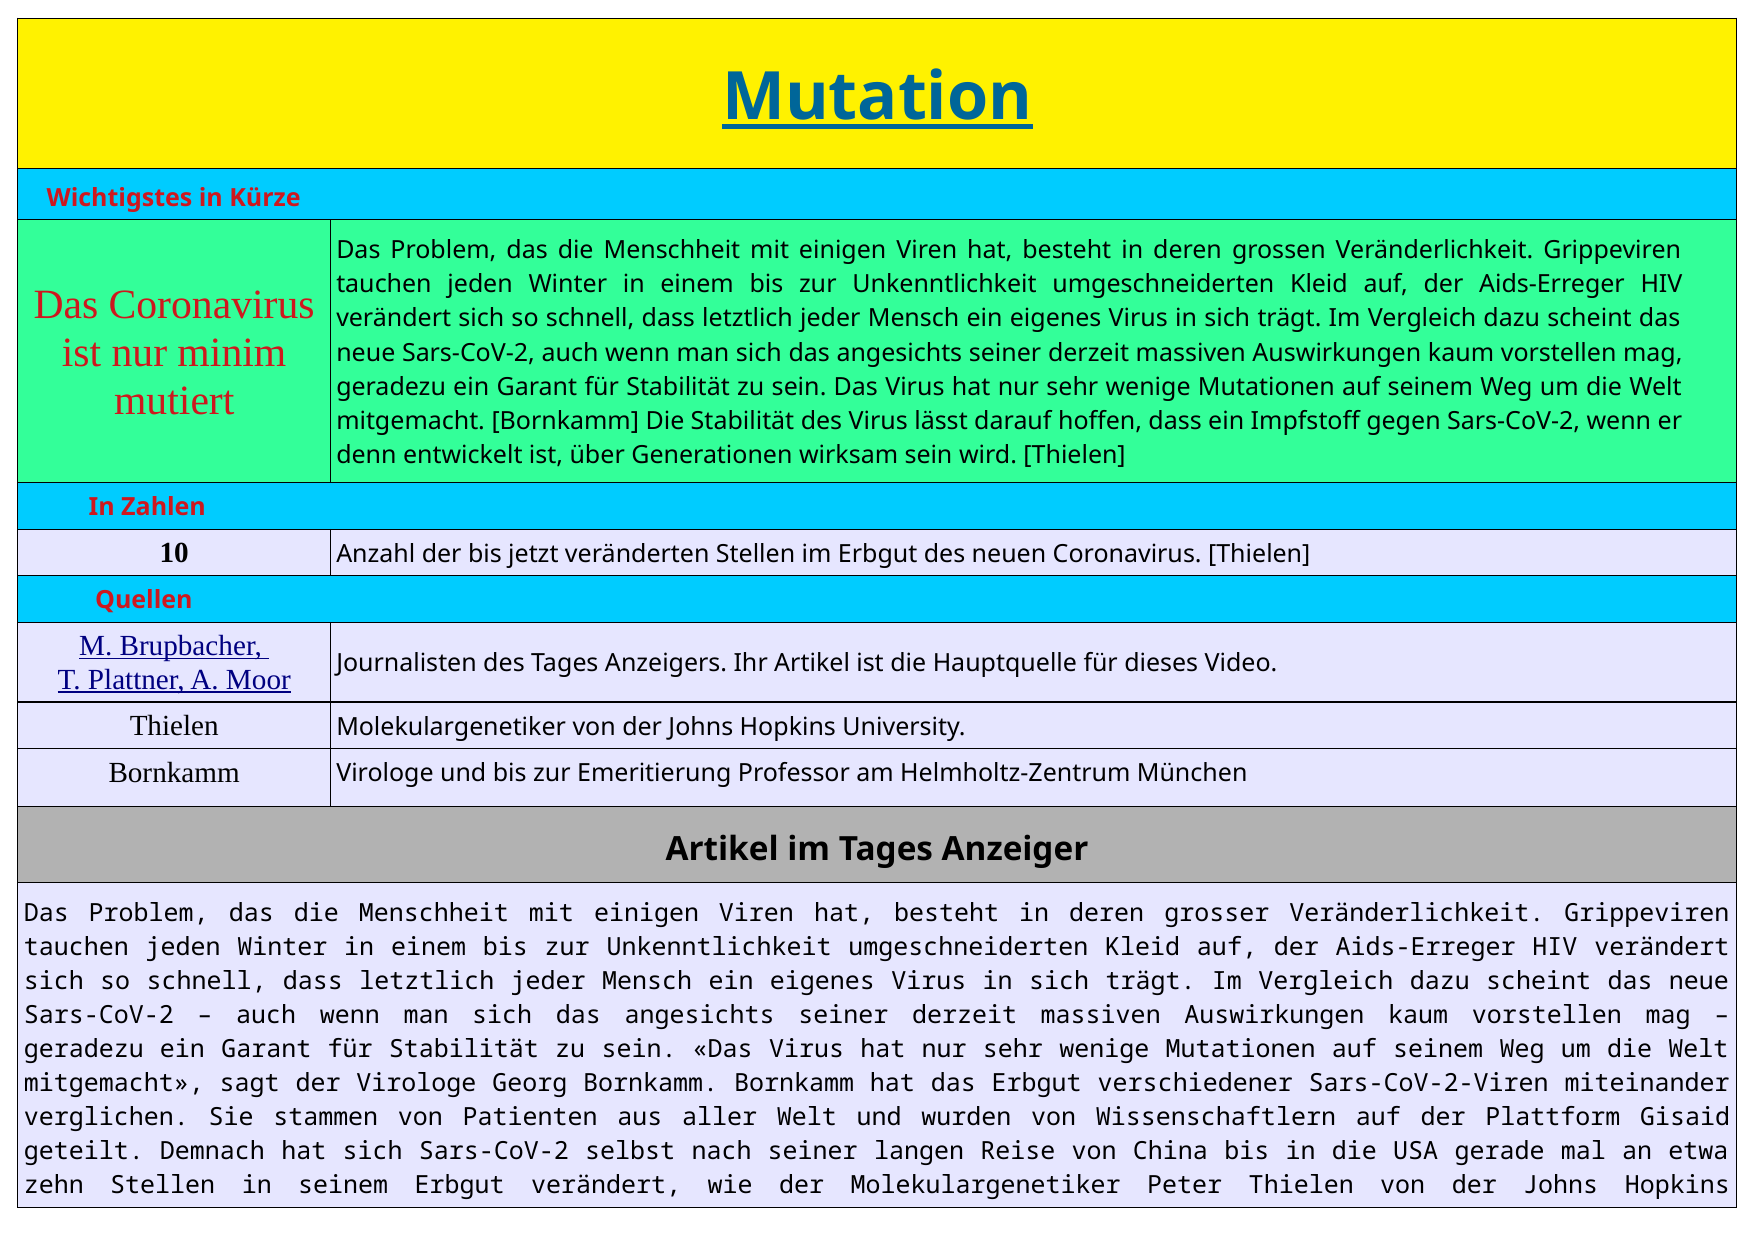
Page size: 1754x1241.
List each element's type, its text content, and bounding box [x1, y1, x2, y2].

table_cell Anzahl der bis jetzt veränderten Stellen im Erbgut des neuen Coronavirus. [Thielen] [331, 530, 1736, 575]
table_cell Das Problem, das die Menschheit mit einigen Viren hat, besteht in deren grosser Veränderlichkeit. Grippeviren tauchen jeden Winter in einem bis zur Unkenntlichkeit umgeschneiderten Kleid auf, der Aids-Erreger HIV verändert sich so schnell, dass letztlich jeder Mensch ein eigenes Virus in sich trägt. Im Vergleich dazu scheint das neue Sars-CoV-2 – auch wenn man sich das angesichts seiner derzeit massiven Auswirkungen kaum vorstellen mag – geradezu ein Garant für Stabilität zu sein. «Das Virus hat nur sehr wenige Mutationen auf seinem Weg um die Welt mitgemacht», sagt der Virologe Georg Bornkamm. Bornkamm hat das Erbgut verschiedener Sars-CoV-2-Viren miteinander verglichen. Sie stammen von Patienten aus aller Welt und wurden von Wissenschaftlern auf der Plattform Gisaid geteilt. Demnach hat sich Sars-CoV-2 selbst nach seiner langen Reise von China bis in die USA gerade mal an etwa zehn Stellen in seinem Erbgut verändert, wie der Molekulargenetiker Peter Thielen von der Johns Hopkins [18, 883, 1736, 1207]
table_cell In Zahlen [18, 483, 1736, 529]
table_cell Virologe und bis zur Emeritierung Professor am Helmholtz-Zentrum München [331, 749, 1736, 806]
table_cell M. Brupbacher, T. Plattner, A. Moor [18, 623, 330, 701]
table_cell Das Problem, das die Menschheit mit einigen Viren hat, besteht in deren grossen Veränderlichkeit. Grippeviren tauchen jeden Winter in einem bis zur Unkenntlichkeit umgeschneiderten Kleid auf, der Aids-Erreger HIV verändert sich so schnell, dass letztlich jeder Mensch ein eigenes Virus in sich trägt. Im Vergleich dazu scheint das neue Sars-CoV-2, auch wenn man sich das angesichts seiner derzeit massiven Auswirkungen kaum vorstellen mag, geradezu ein Garant für Stabilität zu sein. Das Virus hat nur sehr wenige Mutationen auf seinem Weg um die Welt mitgemacht. [Bornkamm] Die Stabilität des Virus lässt darauf hoffen, dass ein Impfstoff gegen Sars-CoV-2, wenn er denn entwickelt ist, über Generationen wirksam sein wird. [Thielen] [331, 220, 1736, 482]
table_header Mutation [18, 19, 1736, 168]
table_cell Molekulargenetiker von der Johns Hopkins University. [331, 703, 1736, 748]
table_cell 10 [18, 530, 330, 575]
table_cell Journalisten des Tages Anzeigers. Ihr Artikel ist die Hauptquelle für dieses Video. [331, 623, 1736, 701]
table_cell Quellen [18, 576, 1736, 622]
table_cell Wichtigstes in Kürze [18, 169, 1736, 219]
table_cell Das Coronavirus ist nur minim mutiert [18, 220, 330, 482]
table_cell Artikel im Tages Anzeiger [18, 807, 1736, 882]
table_cell Thielen [18, 703, 330, 748]
table_cell Bornkamm [18, 749, 330, 806]
